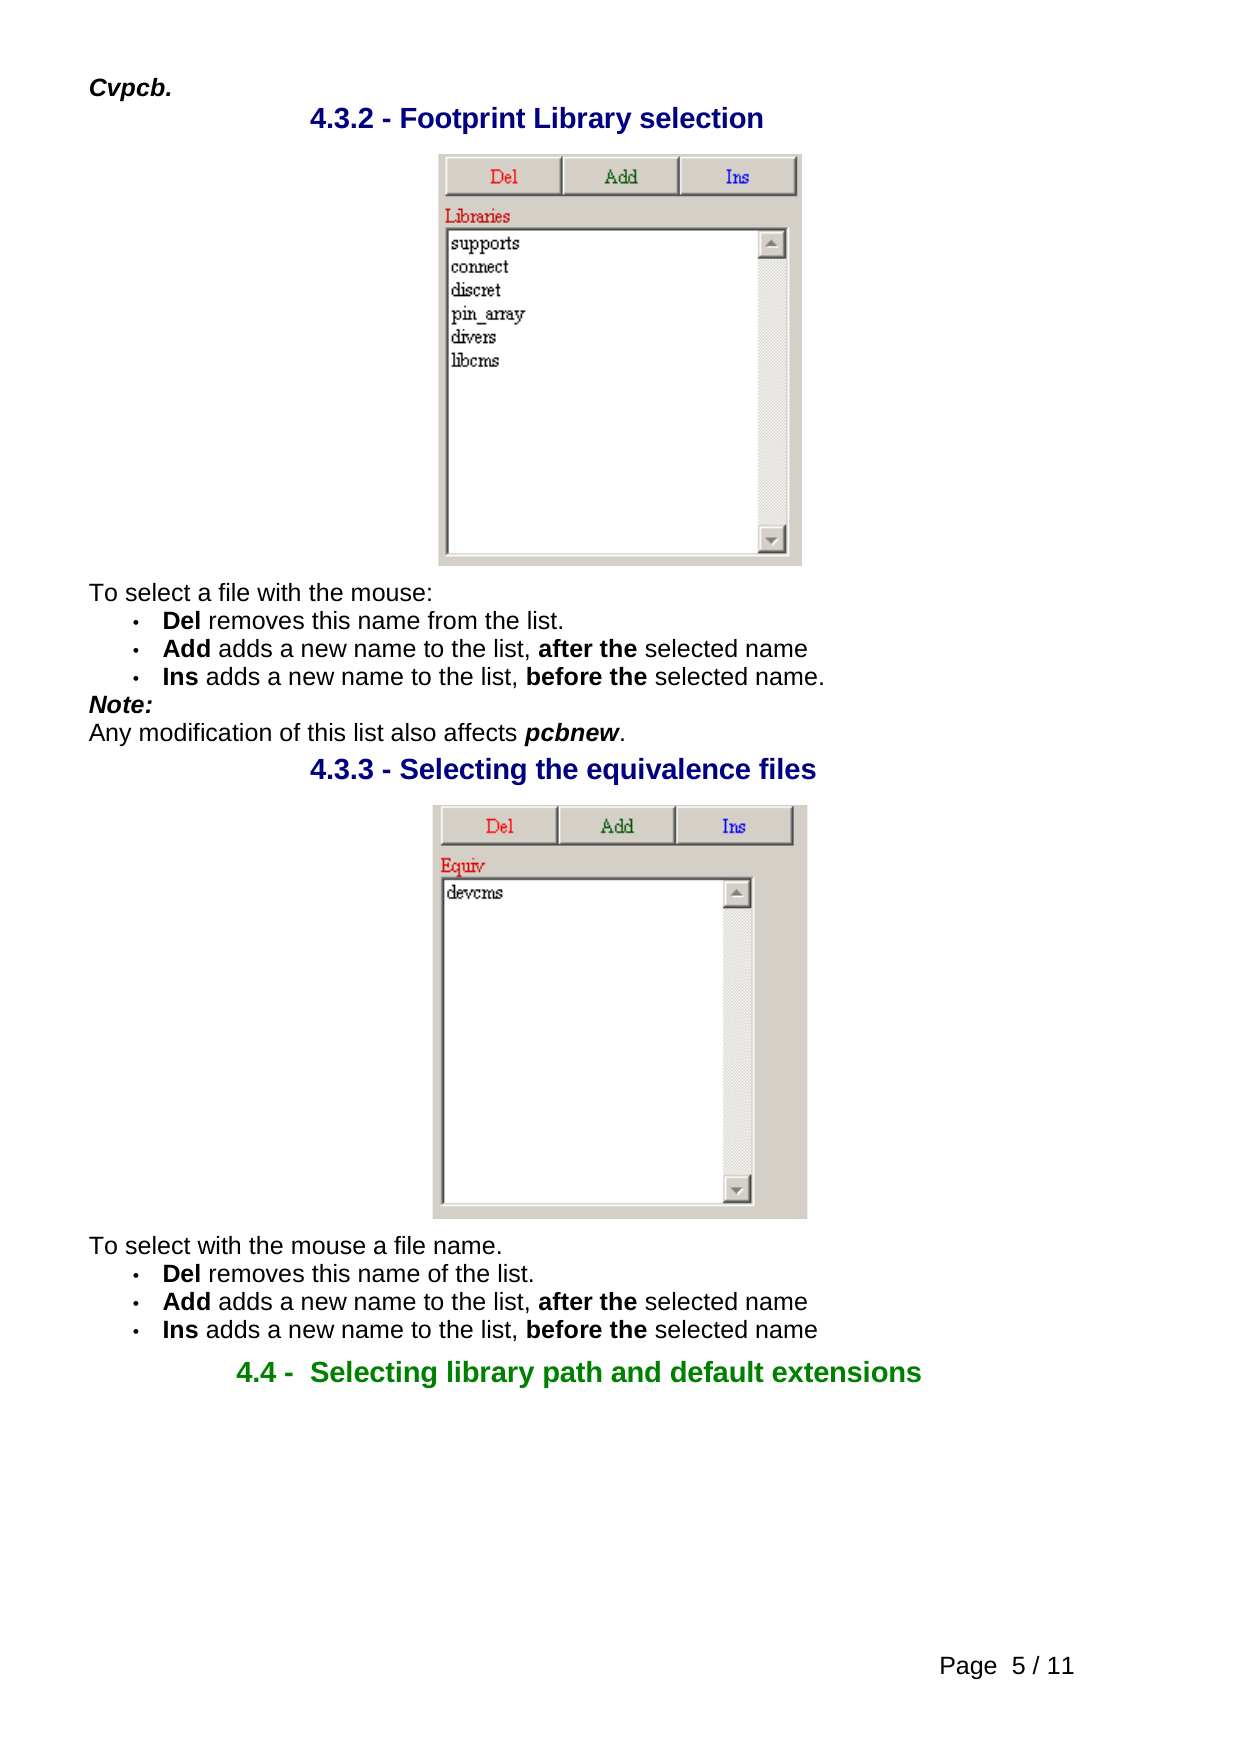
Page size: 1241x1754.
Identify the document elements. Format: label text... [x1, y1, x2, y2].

list Ins adds a new name to the list, before the selected name [133, 1316, 1152, 1344]
text Any modification of this list also affects pcbnew. [88, 719, 1152, 747]
subtitle Footprint Library selection [236, 102, 1152, 134]
picture [432, 805, 808, 1219]
text To select a file with the mouse: [88, 579, 1152, 607]
subtitle Selecting library path and default extensions [162, 1356, 1152, 1389]
list Add adds a new name to the list, after the selected name [133, 635, 1152, 663]
text To select with the mouse a file name. [88, 1232, 1152, 1260]
picture [438, 154, 802, 566]
list Add adds a new name to the list, after the selected name [133, 1288, 1152, 1316]
list Ins adds a new name to the list, before the selected name. [133, 663, 1152, 691]
list Del removes this name from the list. [133, 607, 1152, 635]
list Del removes this name of the list. [133, 1260, 1152, 1288]
text Note: [88, 691, 1152, 719]
subtitle Selecting the equivalence files [236, 753, 1152, 786]
